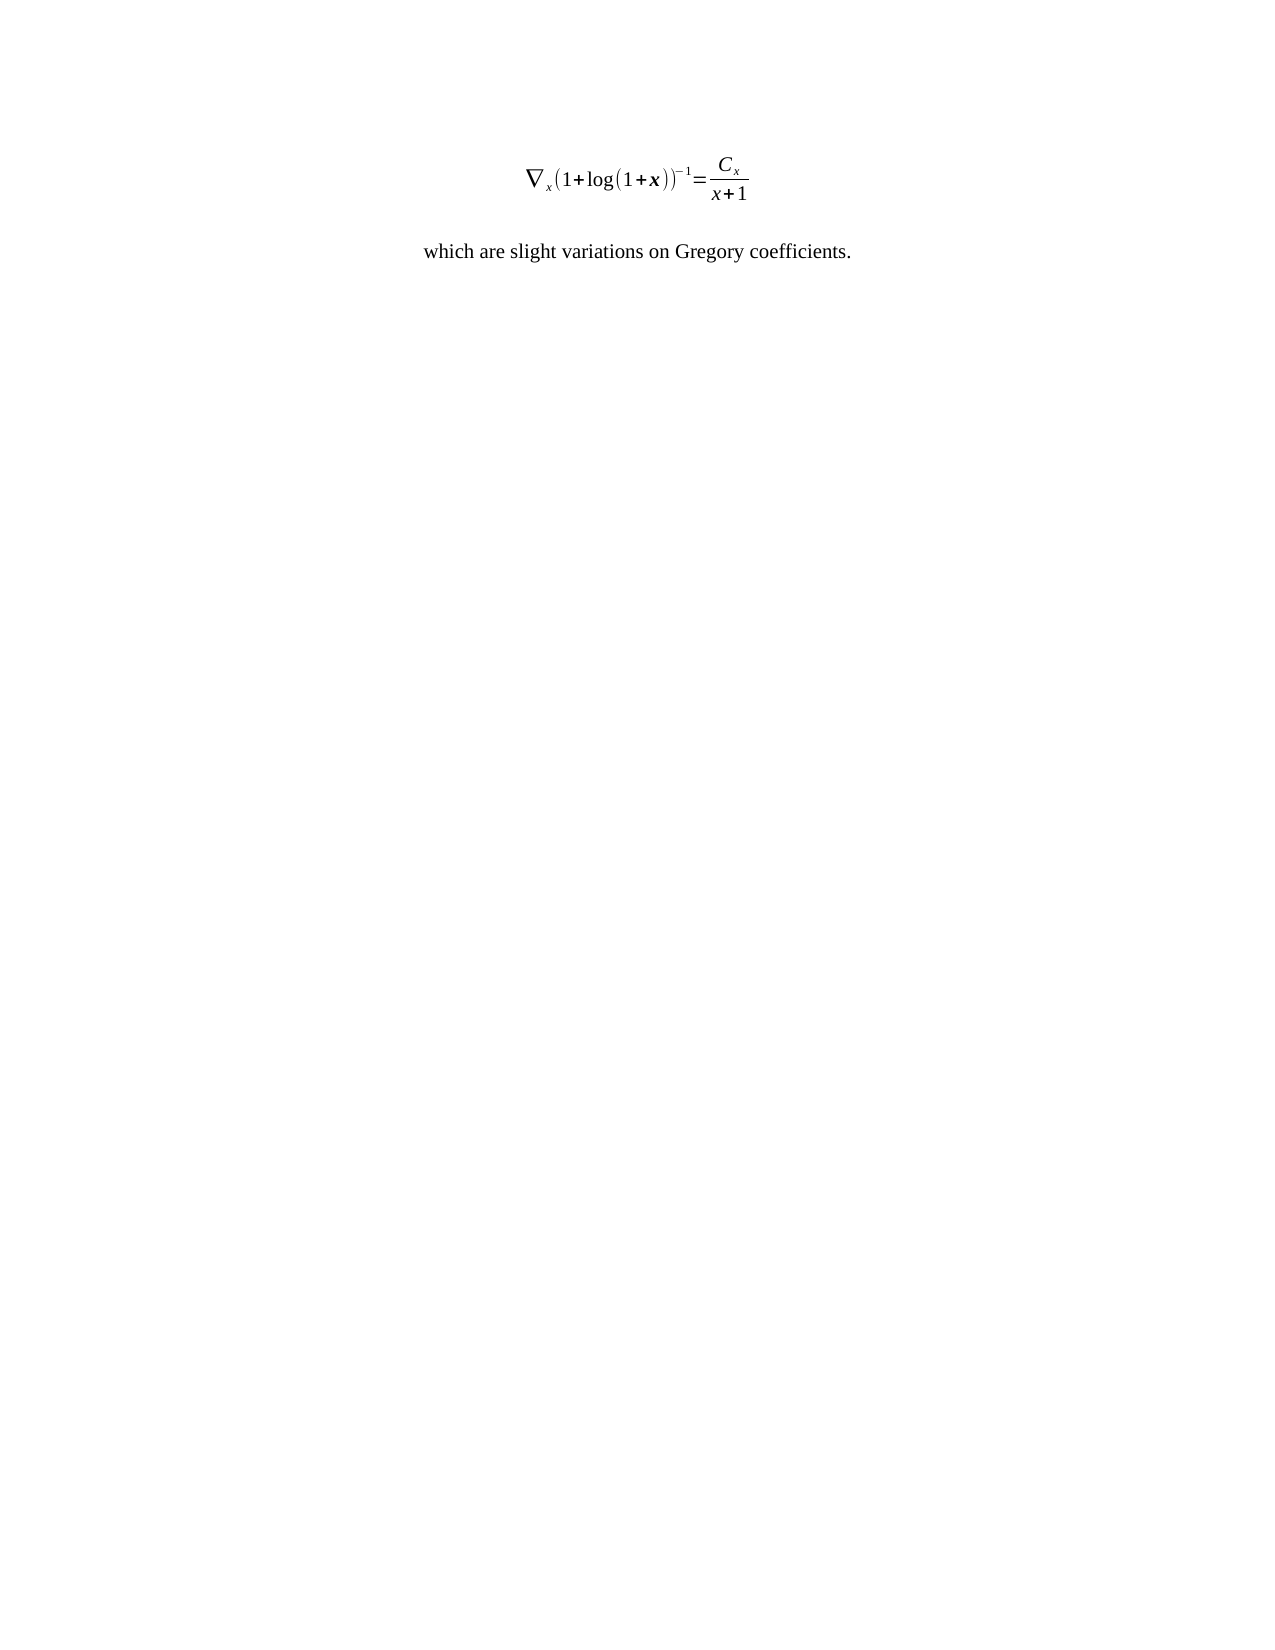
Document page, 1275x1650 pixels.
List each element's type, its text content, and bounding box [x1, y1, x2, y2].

text which are slight variations on Gregory coefficients. [118, 239, 1157, 263]
